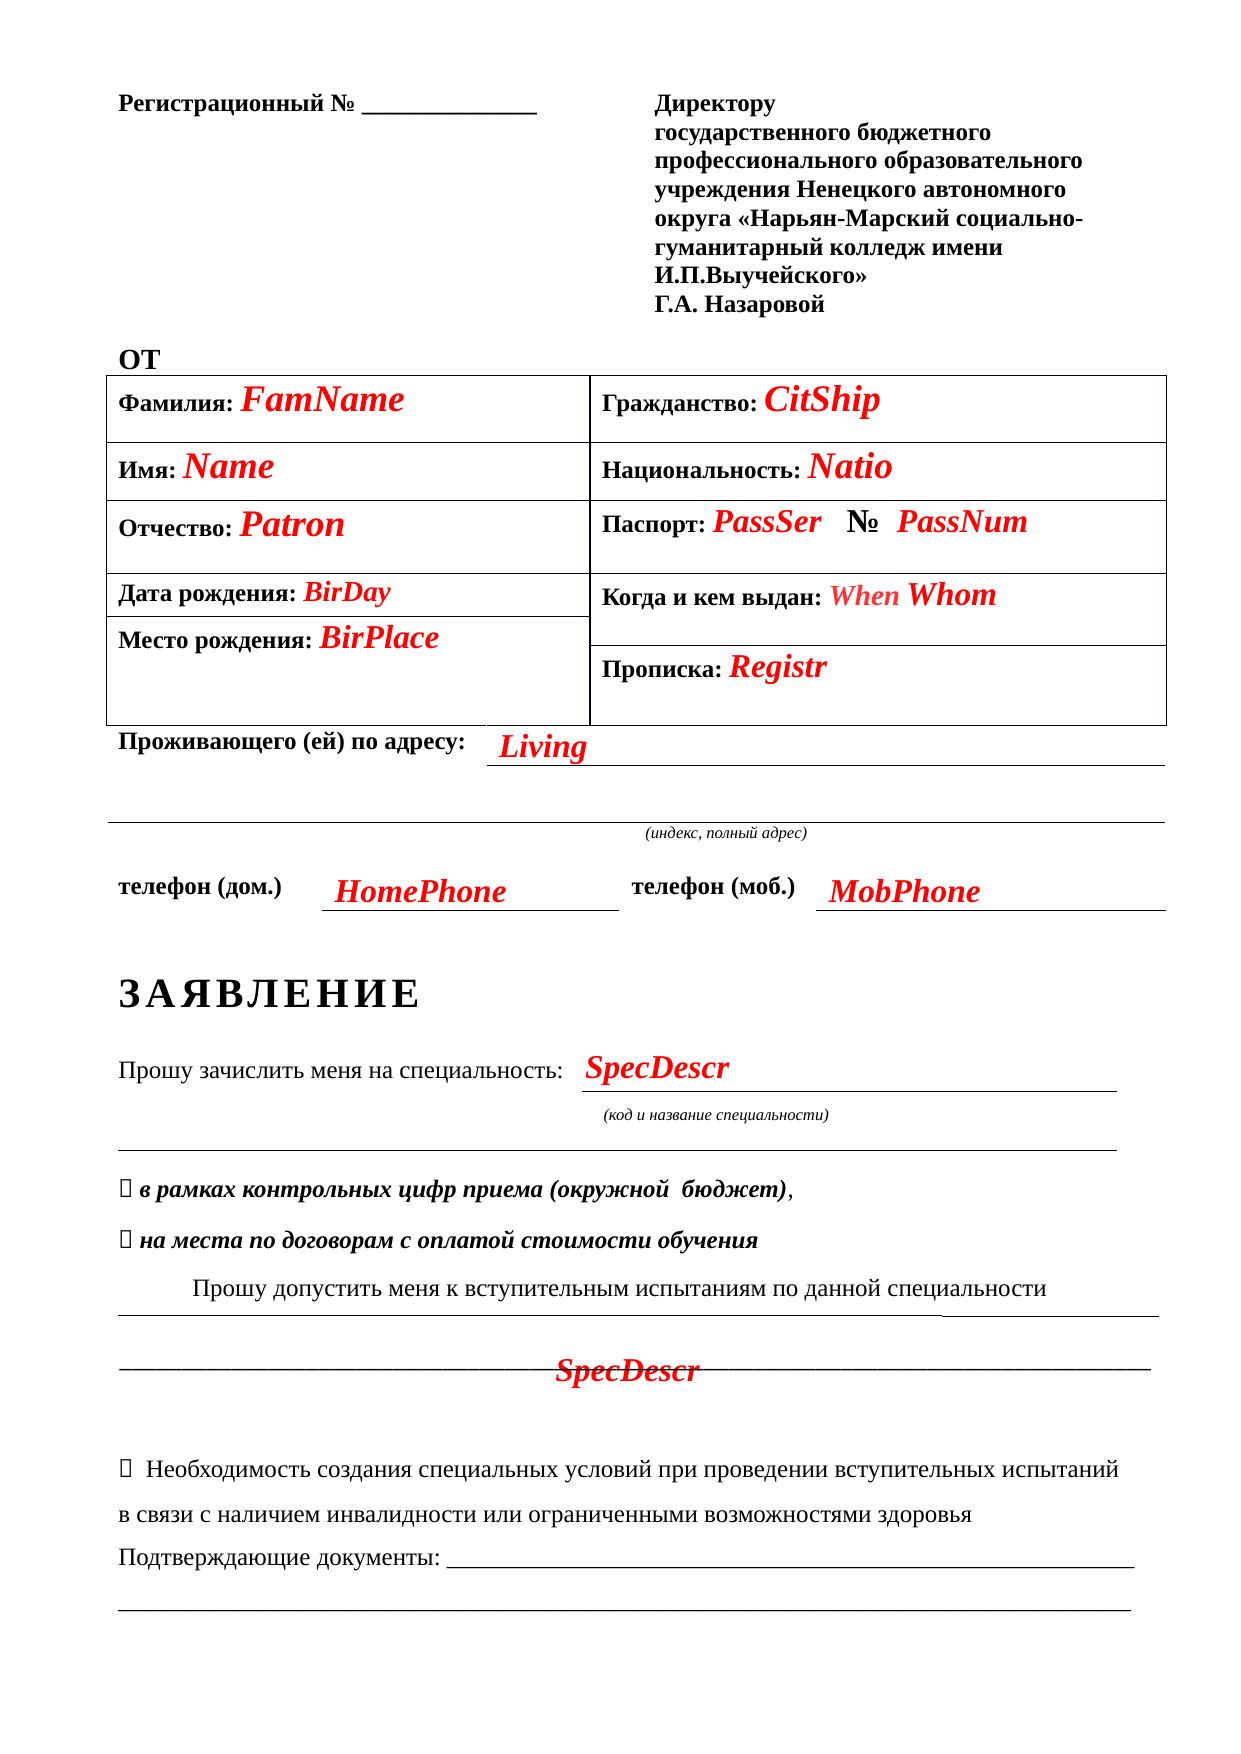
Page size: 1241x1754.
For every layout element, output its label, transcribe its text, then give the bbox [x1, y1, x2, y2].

table_cell Прописка: Registr [591, 646, 1166, 725]
table_cell HomePhone [323, 871, 619, 909]
table_header Гражданство: CitShip [591, 376, 1166, 442]
subtitle SpecDescr [118, 1316, 1137, 1388]
table_cell (индекс, полный адрес) [106, 822, 1166, 871]
text Подтверждающие документы: _______________________________________________________ [118, 1542, 1137, 1571]
text  на места по договорам с оплатой стоимости обучения [118, 1222, 1137, 1256]
table_cell Место рождения: BirPlace [107, 617, 589, 725]
text _________________________________________________________________________________ [118, 1585, 1137, 1614]
table_cell Имя: Name [107, 443, 589, 500]
table_cell Национальность: Natio [591, 443, 1166, 500]
table_cell MobPhone [817, 871, 1166, 909]
table_cell Проживающего (ей) по адресу: [106, 726, 486, 765]
table_cell Дата рождения: BirDay [107, 574, 589, 616]
table_header Директору государственного бюджетного профессионального образовательного учреждения Ненецкого автономного округа «Нарьян-Марский социально-гуманитарный колледж имени И.П.Выучейского» Г.А. Назаровой [643, 88, 1133, 342]
subtitle  в рамках контрольных цифр приема (окружной бюджет), [118, 1171, 1137, 1205]
text (код и название специальности) [118, 1105, 1137, 1124]
table_header Регистрaционный № ______________ [107, 88, 643, 342]
table_header Фамилия: FamName [107, 376, 589, 442]
table_cell телефон (моб.) [620, 871, 816, 909]
subtitle Прошу допустить меня к вступительным испытаниям по данной специальности [118, 1273, 1137, 1302]
table_cell [106, 765, 1166, 822]
table_cell Отчество: Patron [107, 501, 589, 573]
text ОТ [118, 342, 1137, 375]
table_cell телефон (дом.) [106, 871, 322, 909]
table_cell Паспорт: PassSer № PassNum [591, 501, 1166, 573]
text  Необходимость создания специальных условий при проведении вступительных испытаний в связи с наличием инвалидности или ограниченными возможностями здоровья [118, 1450, 1137, 1528]
table_cell Когда и кем выдан: When Whom [591, 574, 1166, 645]
table_cell Living [487, 726, 1166, 765]
text Прошу зачислить меня на специальность: SpecDescr [118, 1047, 1137, 1086]
table_header ЗАЯВЛЕНИЕ [106, 968, 1136, 1022]
